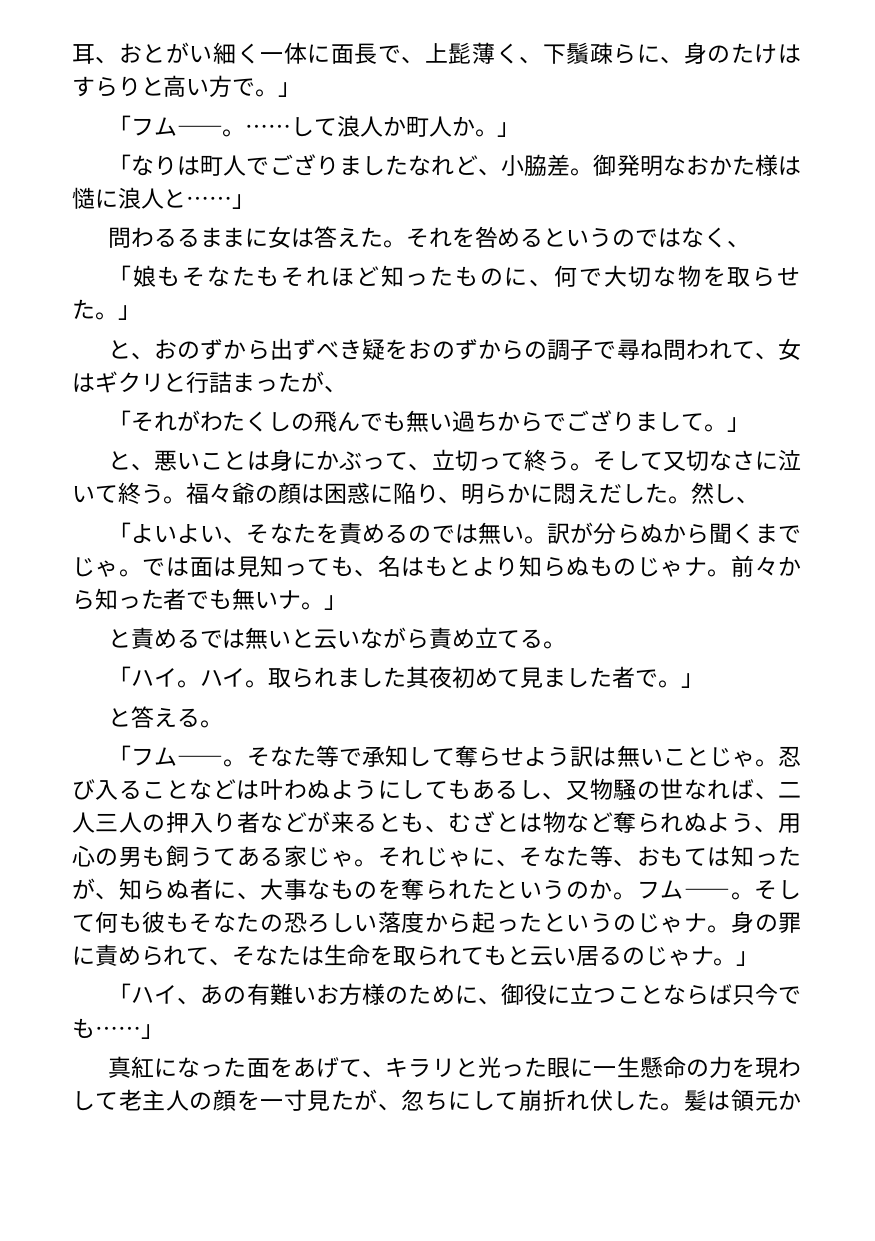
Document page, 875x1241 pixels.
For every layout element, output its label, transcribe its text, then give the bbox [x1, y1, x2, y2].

text と、悪いことは身にかぶって、立切って終う。そして又切なさに泣いて終う。福々爺の顔は困惑に陥り、明らかに悶えだした。然し、 [72, 443, 802, 509]
text 「フム――。……して浪人か町人か。」 [72, 108, 802, 142]
text 「娘もそなたもそれほど知ったものに、何で大切な物を取らせた。」 [72, 259, 802, 326]
text 「よいよい、そなたを責めるのでは無い。訳が分らぬから聞くまでじゃ。では面は見知っても、名はもとより知らぬものじゃナ。前々から知った者でも無いナ。」 [72, 516, 802, 615]
text 「それがわたくしの飛んでも無い過ちからでござりまして。」 [72, 404, 802, 437]
text 耳、おとがい細く一体に面長で、上髭薄く、下鬚疎らに、身のたけはすらりと高い方で。」 [72, 36, 802, 102]
text 「なりは町人でござりましたなれど、小脇差。御発明なおかた様は慥に浪人と……」 [72, 148, 802, 214]
text と、おのずから出ずべき疑をおのずからの調子で尋ね問われて、女はギクリと行詰まったが、 [72, 332, 802, 398]
text 「ハイ。ハイ。取られました其夜初めて見ました者で。」 [72, 660, 802, 693]
text 真紅になった面をあげて、キラリと光った眼に一生懸命の力を現わして老主人の顔を一寸見たが、忽ちにして崩折れ伏した。髪は領元か [72, 1049, 802, 1116]
text 「ハイ、あの有難いお方様のために、御役に立つことならば只今でも……」 [72, 977, 802, 1044]
text 「フム――。そなた等で承知して奪らせよう訳は無いことじゃ。忍び入ることなどは叶わぬようにしてもあるし、又物騒の世なれば、二人三人の押入り者などが来るとも、むざとは物など奪られぬよう、用心の男も飼うてある家じゃ。それじゃに、そなた等、おもては知ったが、知らぬ者に、大事なものを奪られたというのか。フム――。そして何も彼もそなたの恐ろしい落度から起ったというのじゃナ。身の罪に責められて、そなたは生命を取られてもと云い居るのじゃナ。」 [72, 739, 802, 971]
text と答える。 [72, 699, 802, 733]
text と責めるでは無いと云いながら責め立てる。 [72, 621, 802, 654]
text 問わるるままに女は答えた。それを咎めるというのではなく、 [72, 220, 802, 253]
